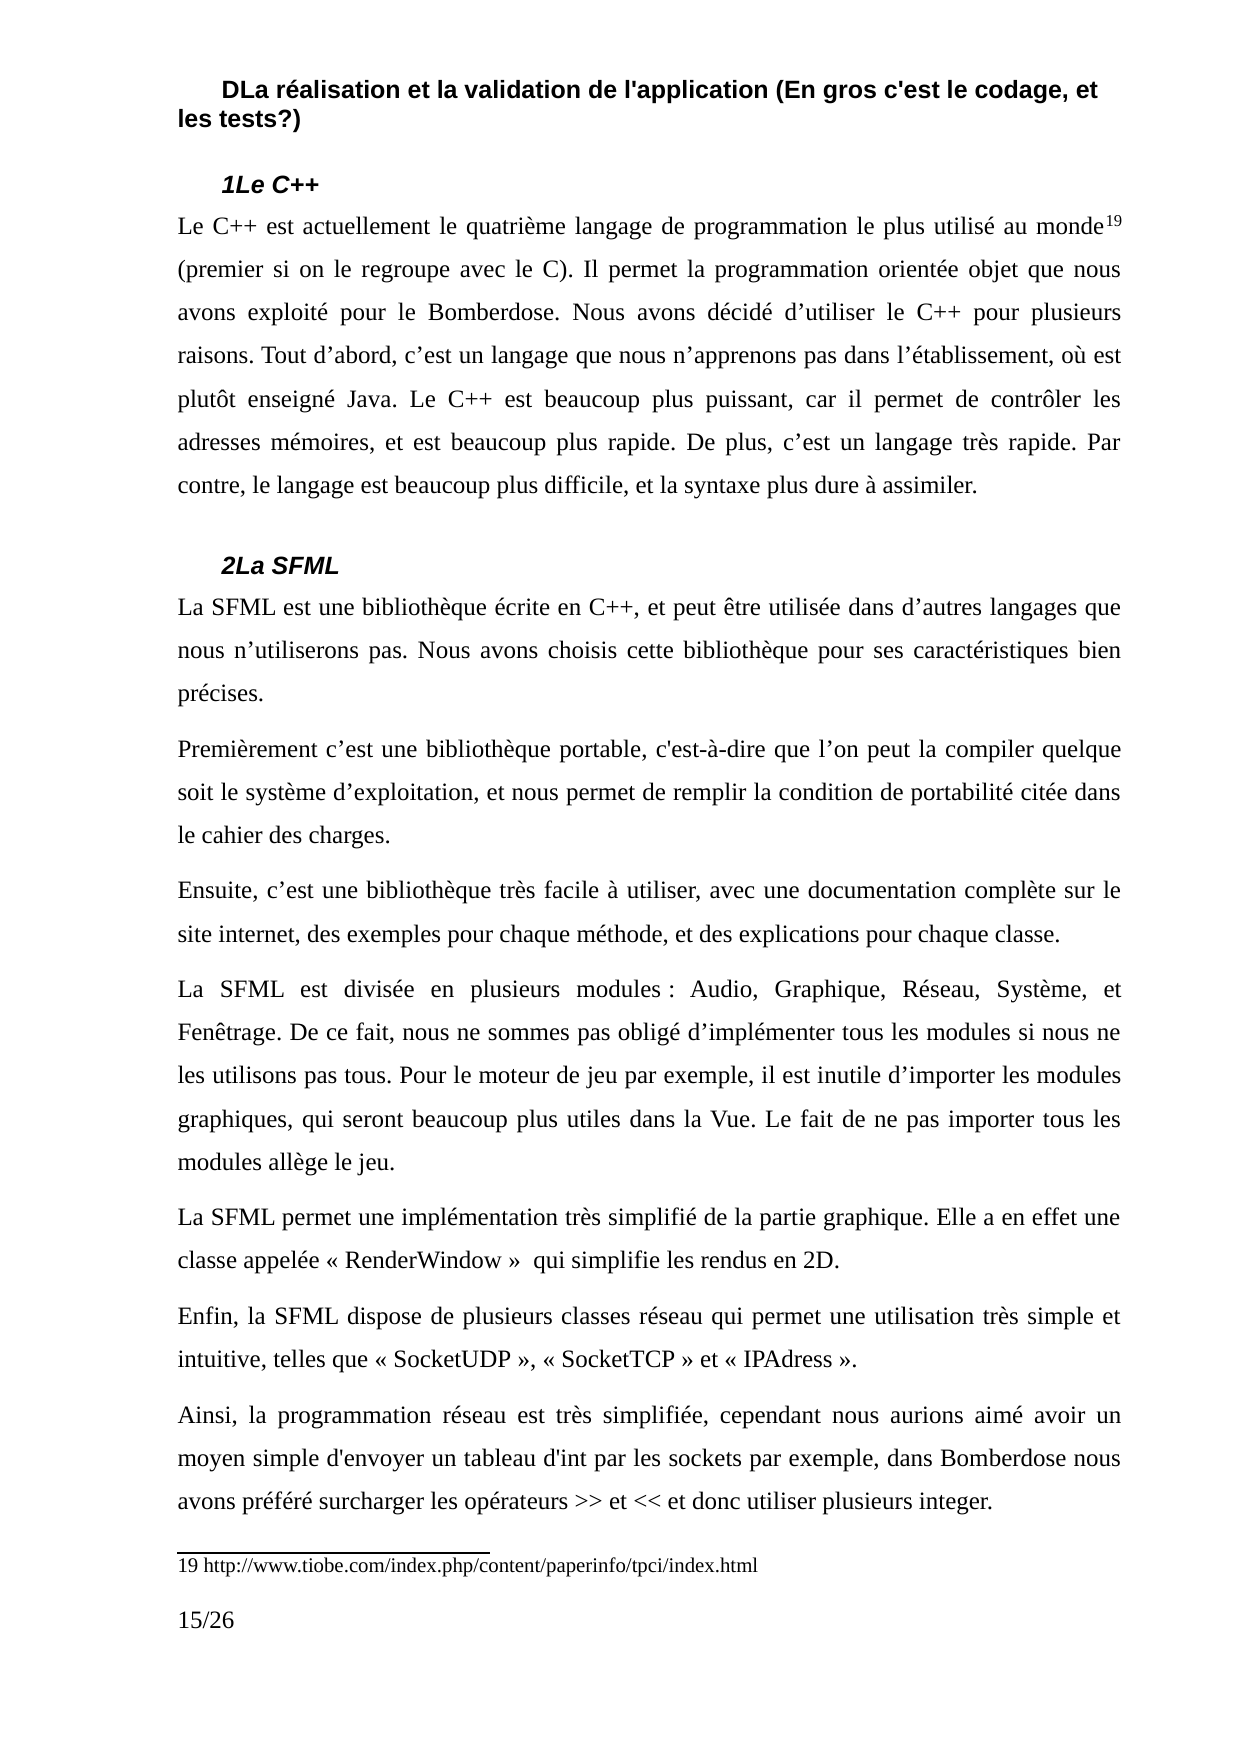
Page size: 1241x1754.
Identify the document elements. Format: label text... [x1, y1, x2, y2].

text Ainsi, la programmation réseau est très simplifiée, cependant nous aurions aimé avoir un moyen simple d'envoyer un tableau d'int par les sockets par exemple, dans Bomberdose nous avons préféré surcharger les opérateurs >> et << et donc utiliser plusieurs integer. [177, 1400, 1122, 1515]
text Premièrement c’est une bibliothèque portable, c'est-à-dire que l’on peut la compiler quelque soit le système d’exploitation, et nous permet de remplir la condition de portabilité citée dans le cahier des charges. [177, 734, 1122, 849]
text La SFML permet une implémentation très simplifié de la partie graphique. Elle a en effet une classe appelée « RenderWindow » qui simplifie les rendus en 2D. [177, 1202, 1122, 1274]
text Le C++ est actuellement le quatrième langage de programmation le plus utilisé au monde (premier si on le regroupe avec le C). Il permet la programmation orientée objet que nous avons exploité pour le Bomberdose. Nous avons décidé d’utiliser le C++ pour plusieurs raisons. Tout d’abord, c’est un langage que nous n’apprenons pas dans l’établissement, où est plutôt enseigné Java. Le C++ est beaucoup plus puissant, car il permet de contrôler les adresses mémoires, et est beaucoup plus rapide. De plus, c’est un langage très rapide. Par contre, le langage est beaucoup plus difficile, et la syntaxe plus dure à assimiler. [177, 211, 1122, 499]
text La SFML est une bibliothèque écrite en C++, et peut être utilisée dans d’autres langages que nous n’utiliserons pas. Nous avons choisis cette bibliothèque pour ses caractéristiques bien précises. [177, 592, 1122, 707]
text Ensuite, c’est une bibliothèque très facile à utiliser, avec une documentation complète sur le site internet, des exemples pour chaque méthode, et des explications pour chaque classe. [177, 876, 1122, 947]
subtitle La SFML [177, 551, 1122, 579]
text La SFML est divisée en plusieurs modules : Audio, Graphique, Réseau, Système, et Fenêtrage. De ce fait, nous ne sommes pas obligé d’implémenter tous les modules si nous ne les utilisons pas tous. Pour le moteur de jeu par exemple, il est inutile d’importer les modules graphiques, qui seront beaucoup plus utiles dans la Vue. Le fait de ne pas importer tous les modules allège le jeu. [177, 974, 1122, 1176]
text http://www.tiobe.com/index.php/content/paperinfo/tpci/index.html [177, 1553, 1122, 1577]
subtitle Le C++ [177, 170, 1122, 199]
subtitle La réalisation et la validation de l'application (En gros c'est le codage, et les tests?) [177, 75, 1122, 132]
text Enfin, la SFML dispose de plusieurs classes réseau qui permet une utilisation très simple et intuitive, telles que « SocketUDP », « SocketTCP » et « IPAdress ». [177, 1301, 1122, 1373]
